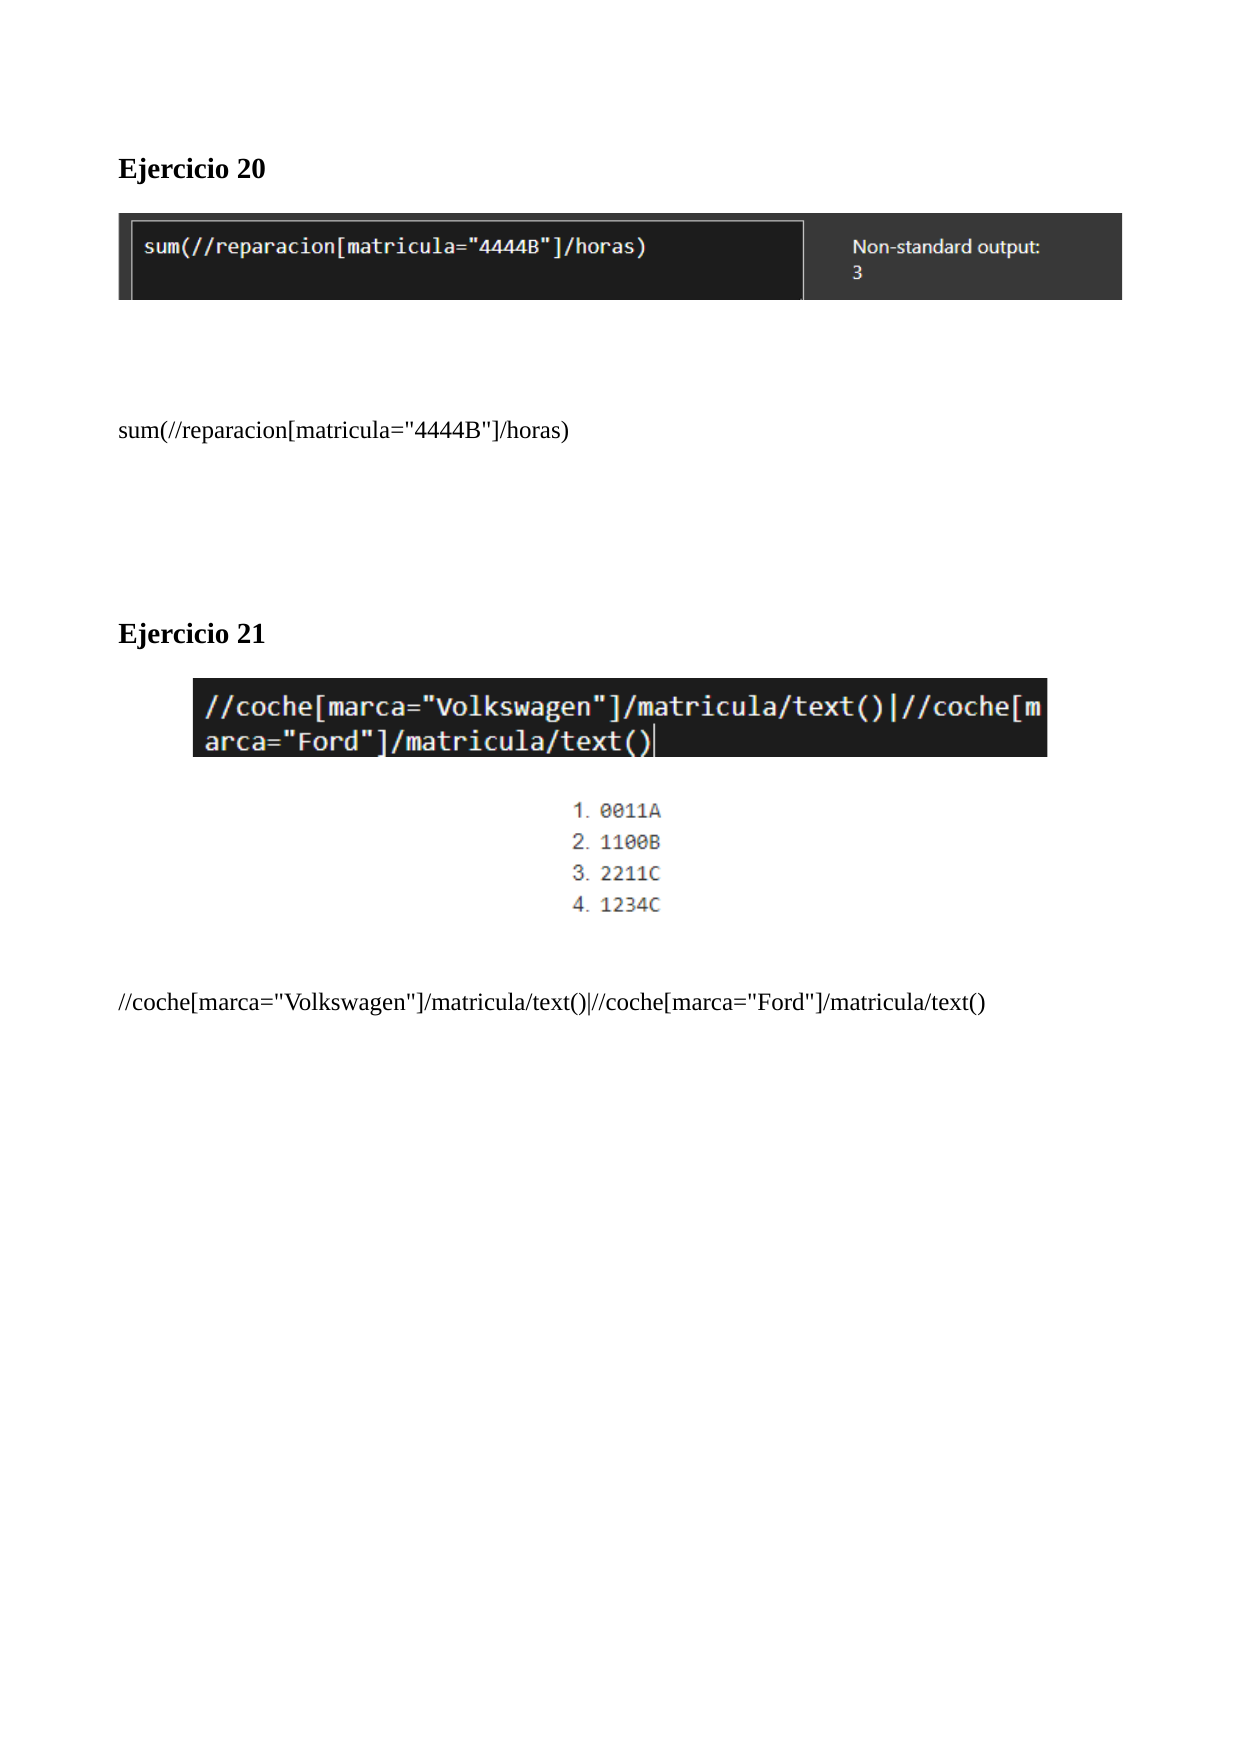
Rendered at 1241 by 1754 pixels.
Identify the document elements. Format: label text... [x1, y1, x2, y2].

text sum(//reparacion[matricula="4444B"]/horas) [118, 415, 1122, 444]
text Ejercicio 20 [118, 152, 1122, 185]
picture [192, 678, 1048, 757]
text Ejercicio 21 [118, 616, 1122, 650]
picture [552, 785, 688, 937]
picture [118, 213, 1123, 300]
text //coche[marca="Volkswagen"]/matricula/text()|//coche[marca="Ford"]/matricula/text() [118, 987, 1122, 1015]
